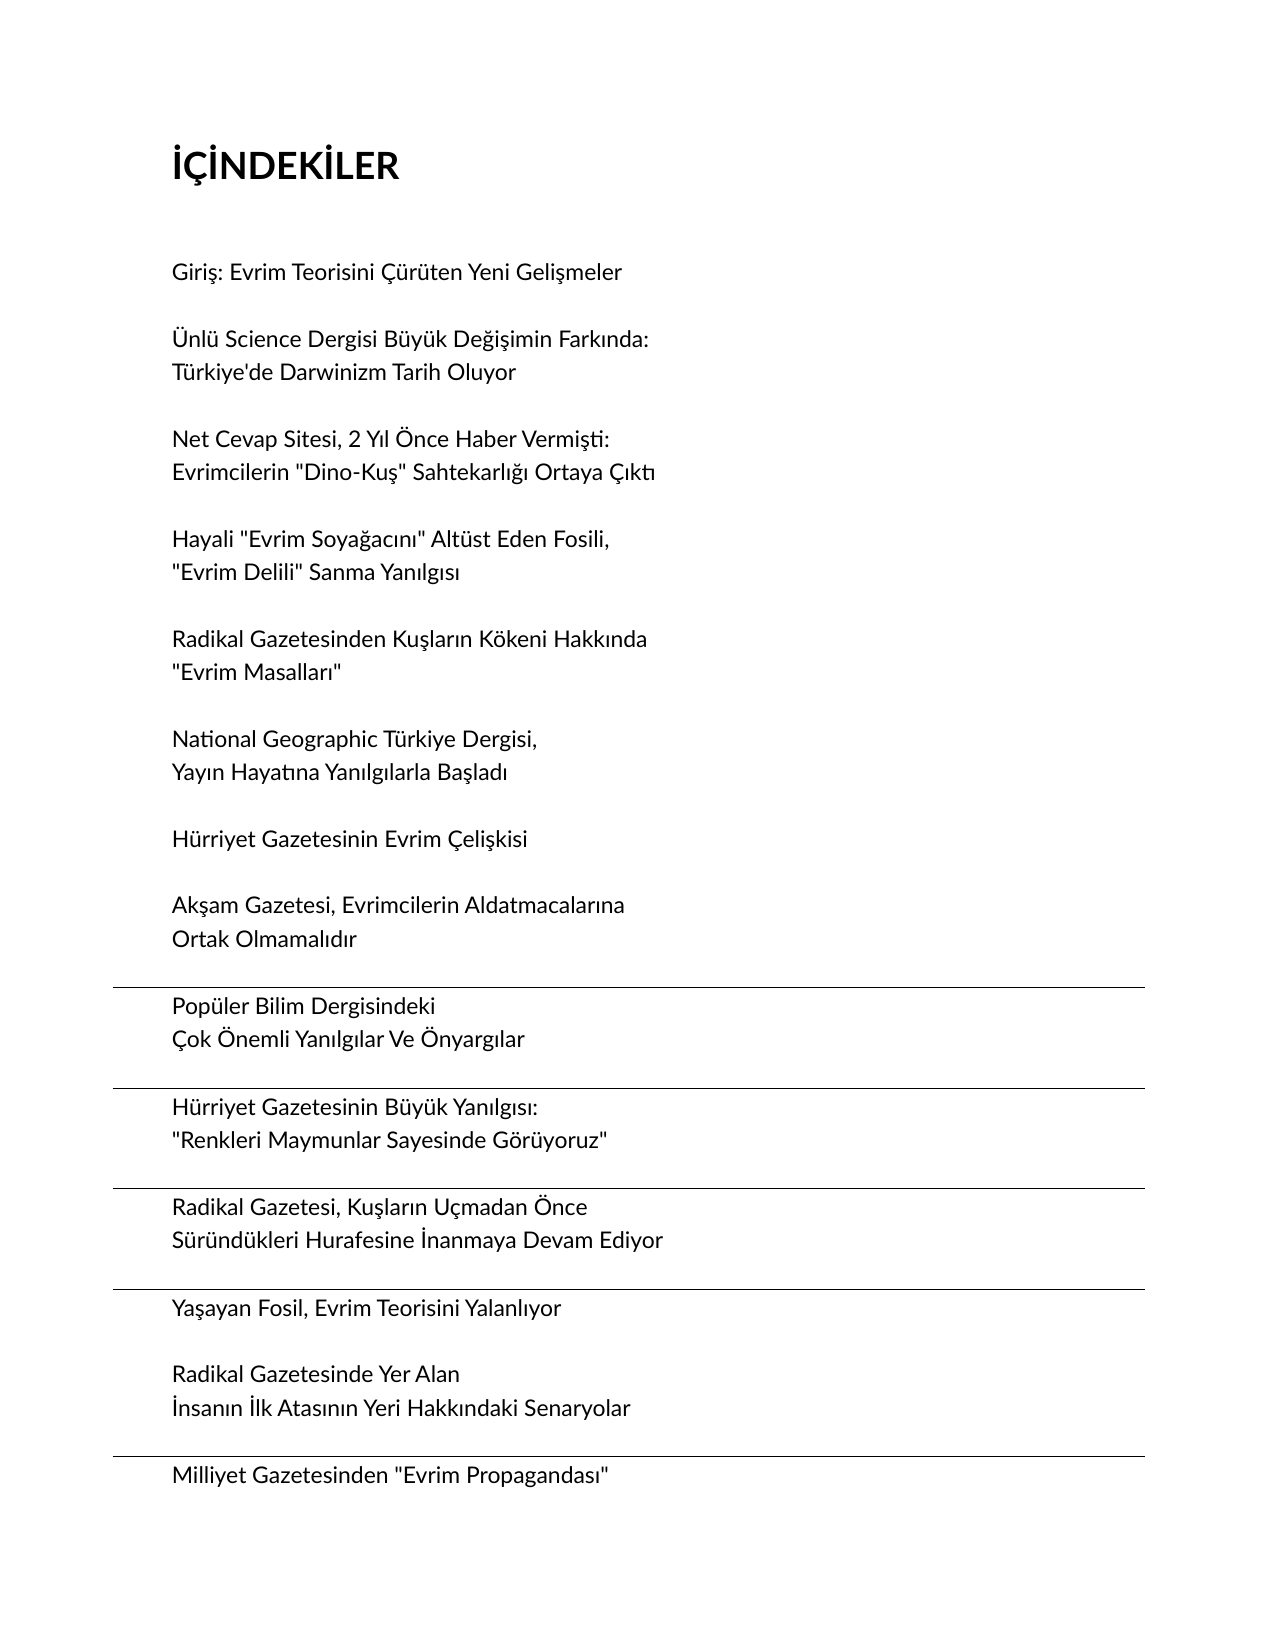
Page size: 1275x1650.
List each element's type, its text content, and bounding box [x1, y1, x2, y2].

text "Renkleri Maymunlar Sayesinde Görüyoruz" [112, 1122, 1145, 1155]
text İnsanın İlk Atasının Yeri Hakkındaki Senaryolar [112, 1389, 1145, 1423]
text Ünlü Science Dergisi Büyük Değişimin Farkında: [112, 321, 1145, 354]
text İÇİNDEKİLER [112, 148, 1145, 187]
text Türkiye'de Darwinizm Tarih Oluyor [112, 354, 1145, 387]
text Hürriyet Gazetesinin Evrim Çelişkisi [112, 821, 1145, 854]
text Popüler Bilim Dergisindeki [112, 988, 1145, 1021]
text Çok Önemli Yanılgılar Ve Önyargılar [112, 1021, 1145, 1054]
text Hürriyet Gazetesinin Büyük Yanılgısı: [112, 1089, 1145, 1122]
text Milliyet Gazetesinden "Evrim Propagandası" [112, 1457, 1145, 1490]
text National Geographic Türkiye Dergisi, [112, 721, 1145, 754]
text Hayali "Evrim Soyağacını" Altüst Eden Fosili, [112, 521, 1145, 554]
text "Evrim Masalları" [112, 654, 1145, 687]
text Yayın Hayatına Yanılgılarla Başladı [112, 754, 1145, 787]
text Ortak Olmamalıdır [112, 921, 1145, 954]
text Evrimcilerin "Dino-Kuş" Sahtekarlığı Ortaya Çıktı [112, 454, 1145, 487]
text Radikal Gazetesinde Yer Alan [112, 1355, 1145, 1389]
text Yaşayan Fosil, Evrim Teorisini Yalanlıyor [112, 1290, 1145, 1323]
text Radikal Gazetesinden Kuşların Kökeni Hakkında [112, 621, 1145, 654]
text Süründükleri Hurafesine İnanmaya Devam Ediyor [112, 1222, 1145, 1255]
text Giriş: Evrim Teorisini Çürüten Yeni Gelişmeler [112, 254, 1145, 287]
text Akşam Gazetesi, Evrimcilerin Aldatmacalarına [112, 887, 1145, 921]
text Net Cevap Sitesi, 2 Yıl Önce Haber Vermişti: [112, 421, 1145, 454]
text "Evrim Delili" Sanma Yanılgısı [112, 554, 1145, 587]
text Radikal Gazetesi, Kuşların Uçmadan Önce [112, 1189, 1145, 1222]
